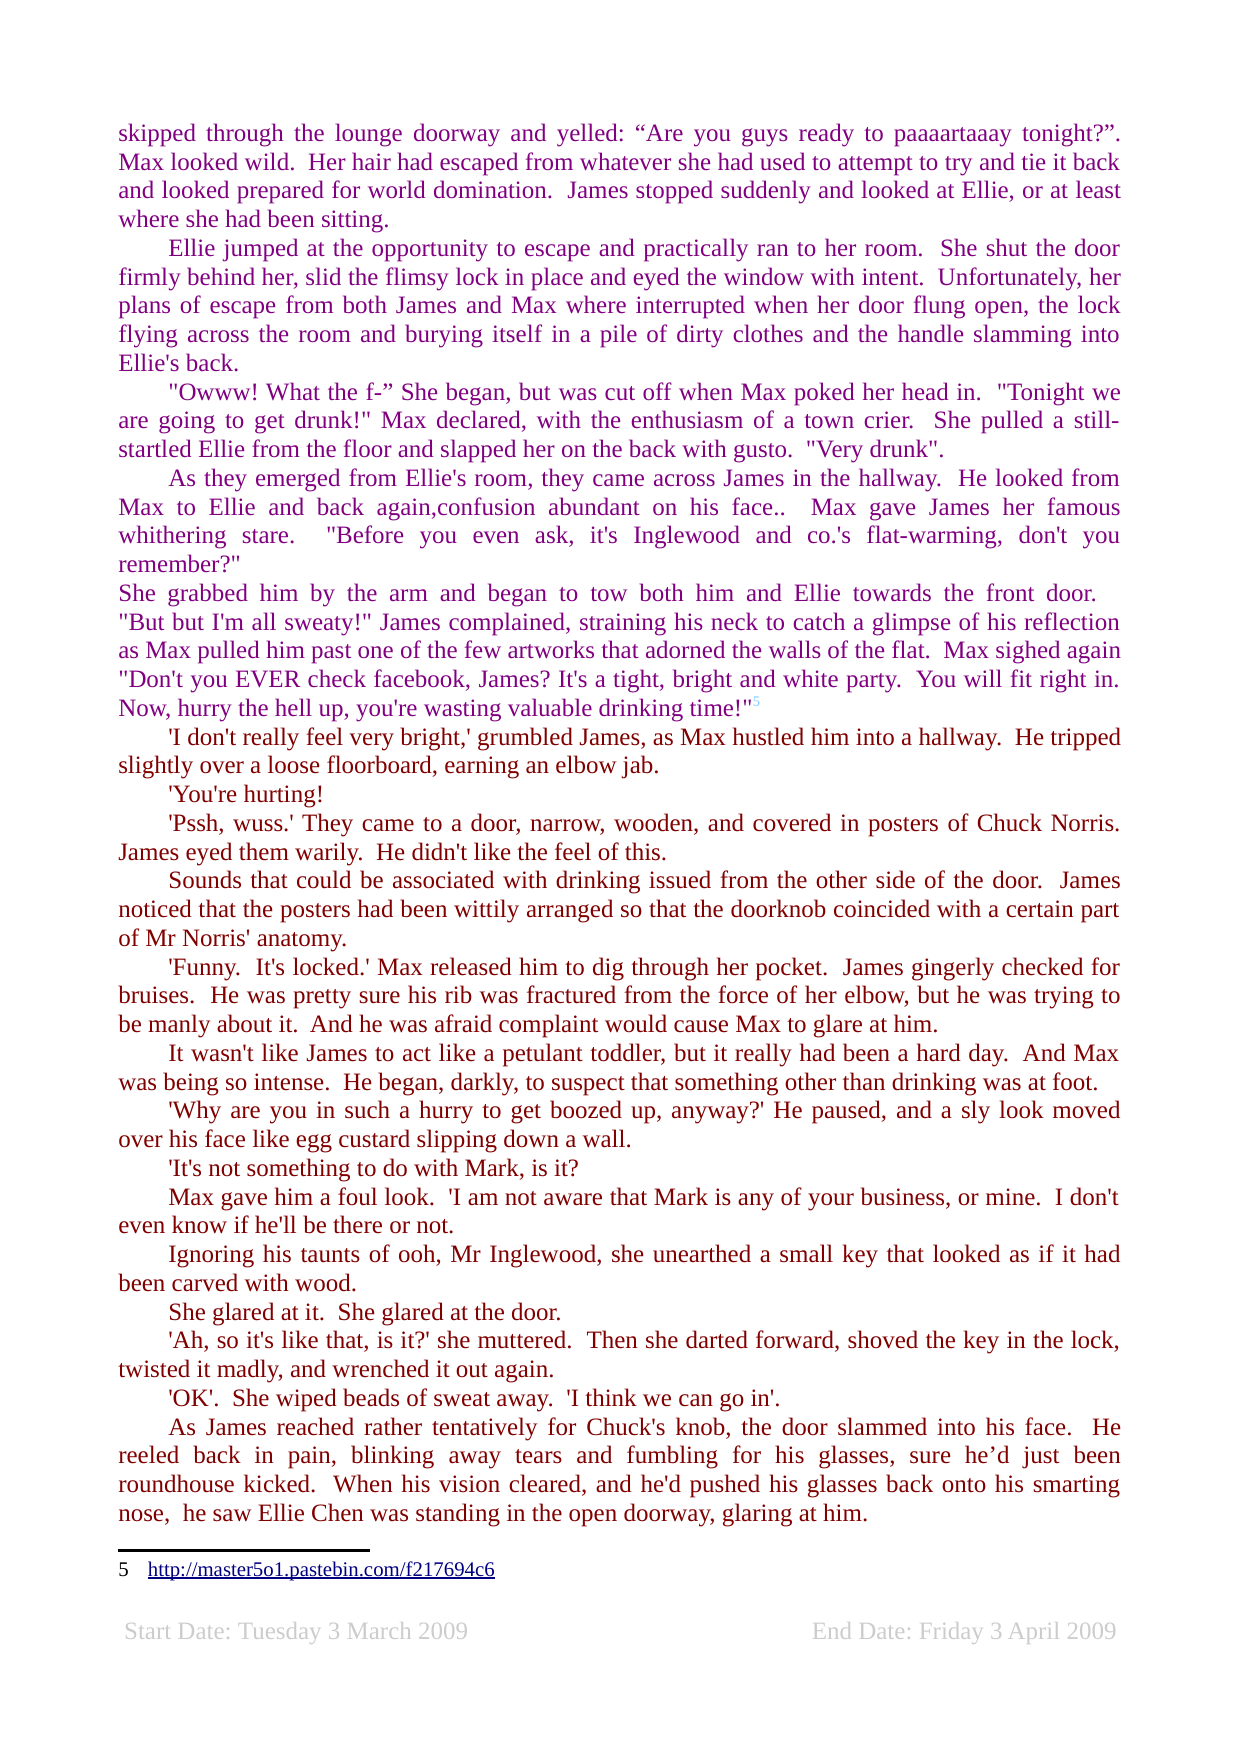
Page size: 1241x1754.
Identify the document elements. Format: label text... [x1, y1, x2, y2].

text Ignoring his taunts of ooh, Mr Inglewood, she unearthed a small key that looked as if it had been carved with wood. [118, 1239, 1122, 1297]
text Sounds that could be associated with drinking issued from the other side of the door. James noticed that the posters had been wittily arranged so that the doorknob coincided with a certain part of Mr Norris' anatomy. [118, 866, 1122, 952]
text It wasn't like James to act like a petulant toddler, but it really had been a hard day. And Max was being so intense. He began, darkly, to suspect that something other than drinking was at foot. [118, 1038, 1122, 1096]
text skipped through the lounge doorway and yelled: “Are you guys ready to paaaartaaay tonight?”. Max looked wild. Her hair had escaped from whatever she had used to attempt to try and tie it back and looked prepared for world domination. James stopped suddenly and looked at Ellie, or at least where she had been sitting. [118, 118, 1122, 233]
text 'Why are you in such a hurry to get boozed up, anyway?' He paused, and a sly look moved over his face like egg custard slipping down a wall. [118, 1096, 1122, 1153]
text "Owww! What the f-” She began, but was cut off when Max poked her head in. "Tonight we are going to get drunk!" Max declared, with the enthusiasm of a town crier. She pulled a still-startled Ellie from the floor and slapped her on the back with gusto. "Very drunk". [118, 377, 1122, 463]
text 'Ah, so it's like that, is it?' she muttered. Then she darted forward, shoved the key in the lock, twisted it madly, and wrenched it out again. [118, 1326, 1122, 1383]
text Max gave him a foul look. 'I am not aware that Mark is any of your business, or mine. I don't even know if he'll be there or not. [118, 1182, 1122, 1239]
text 'It's not something to do with Mark, is it? [118, 1153, 1122, 1182]
text As James reached rather tentatively for Chuck's knob, the door slammed into his face. He reeled back in pain, blinking away tears and fumbling for his glasses, sure he’d just been roundhouse kicked. When his vision cleared, and he'd pushed his glasses back onto his smarting nose, he saw Ellie Chen was standing in the open doorway, glaring at him. [118, 1412, 1122, 1527]
text Ellie jumped at the opportunity to escape and practically ran to her room. She shut the door firmly behind her, slid the flimsy lock in place and eyed the window with intent. Unfortunately, her plans of escape from both James and Max where interrupted when her door flung open, the lock flying across the room and burying itself in a pile of dirty clothes and the handle slamming into Ellie's back. [118, 233, 1122, 377]
text 'I don't really feel very bright,' grumbled James, as Max hustled him into a hallway. He tripped slightly over a loose floorboard, earning an elbow jab. [118, 722, 1122, 779]
text 'OK'. She wiped beads of sweat away. 'I think we can go in'. [118, 1383, 1122, 1412]
text As they emerged from Ellie's room, they came across James in the hallway. He looked from Max to Ellie and back again,confusion abundant on his face.. Max gave James her famous whithering stare. "Before you even ask, it's Inglewood and co.'s flat-warming, don't you remember?" She grabbed him by the arm and began to tow both him and Ellie towards the front door. "But but I'm all sweaty!" James complained, straining his neck to catch a glimpse of his reflection as Max pulled him past one of the few artworks that adorned the walls of the flat. Max sighed again "Don't you EVER check facebook, James? It's a tight, bright and white party. You will fit right in. Now, hurry the hell up, you're wasting valuable drinking time!" [118, 463, 1122, 722]
text She glared at it. She glared at the door. [118, 1297, 1122, 1326]
text 'You're hurting! [118, 779, 1122, 808]
text 'Funny. It's locked.' Max released him to dig through her pocket. James gingerly checked for bruises. He was pretty sure his rib was fractured from the force of her elbow, but he was trying to be manly about it. And he was afraid complaint would cause Max to glare at him. [118, 952, 1122, 1038]
text 'Pssh, wuss.' They came to a door, narrow, wooden, and covered in posters of Chuck Norris. James eyed them warily. He didn't like the feel of this. [118, 808, 1122, 866]
text http://master5o1.pastebin.com/f217694c6 [118, 1557, 1122, 1581]
